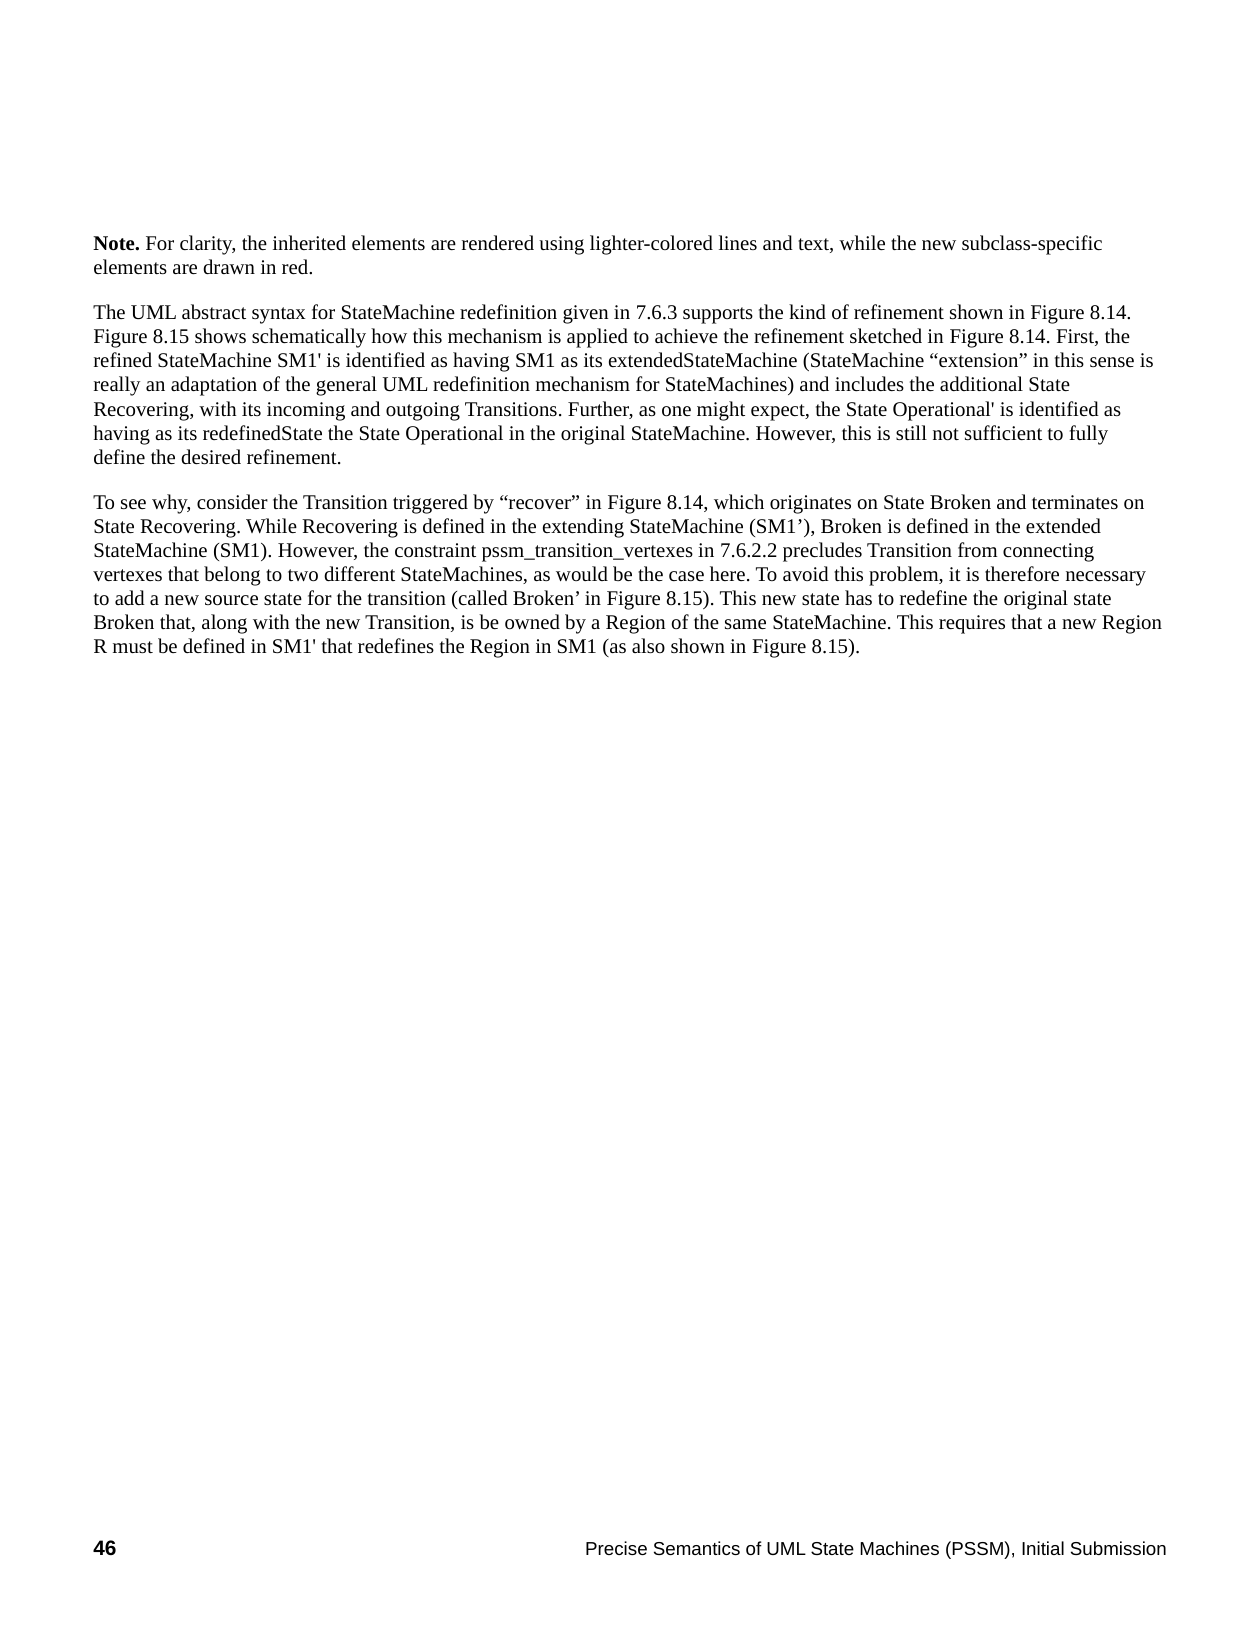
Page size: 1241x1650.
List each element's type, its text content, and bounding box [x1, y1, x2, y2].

text Note. For clarity, the inherited elements are rendered using lighter-colored lines and text, while the new subclass-specific elements are drawn in red. [93, 231, 1164, 279]
text To see why, consider the Transition triggered by “recover” in Figure 8.14, which originates on State Broken and terminates on State Recovering. While Recovering is defined in the extending StateMachine (SM1’), Broken is defined in the extended StateMachine (SM1). However, the constraint pssm_transition_vertexes in 7.6.2.2 precludes Transition from connecting vertexes that belong to two different StateMachines, as would be the case here. To avoid this problem, it is therefore necessary to add a new source state for the transition (called Broken’ in Figure 8.15). This new state has to redefine the original state Broken that, along with the new Transition, is be owned by a Region of the same StateMachine. This requires that a new Region R must be defined in SM1' that redefines the Region in SM1 (as also shown in Figure 8.15). [93, 490, 1164, 658]
text The UML abstract syntax for StateMachine redefinition given in 7.6.3 supports the kind of refinement shown in Figure 8.14. Figure 8.15 shows schematically how this mechanism is applied to achieve the refinement sketched in Figure 8.14. First, the refined StateMachine SM1' is identified as having SM1 as its extendedStateMachine (StateMachine “extension” in this sense is really an adaptation of the general UML redefinition mechanism for StateMachines) and includes the additional State Recovering, with its incoming and outgoing Transitions. Further, as one might expect, the State Operational' is identified as having as its redefinedState the State Operational in the original StateMachine. However, this is still not sufficient to fully define the desired refinement. [93, 300, 1164, 469]
